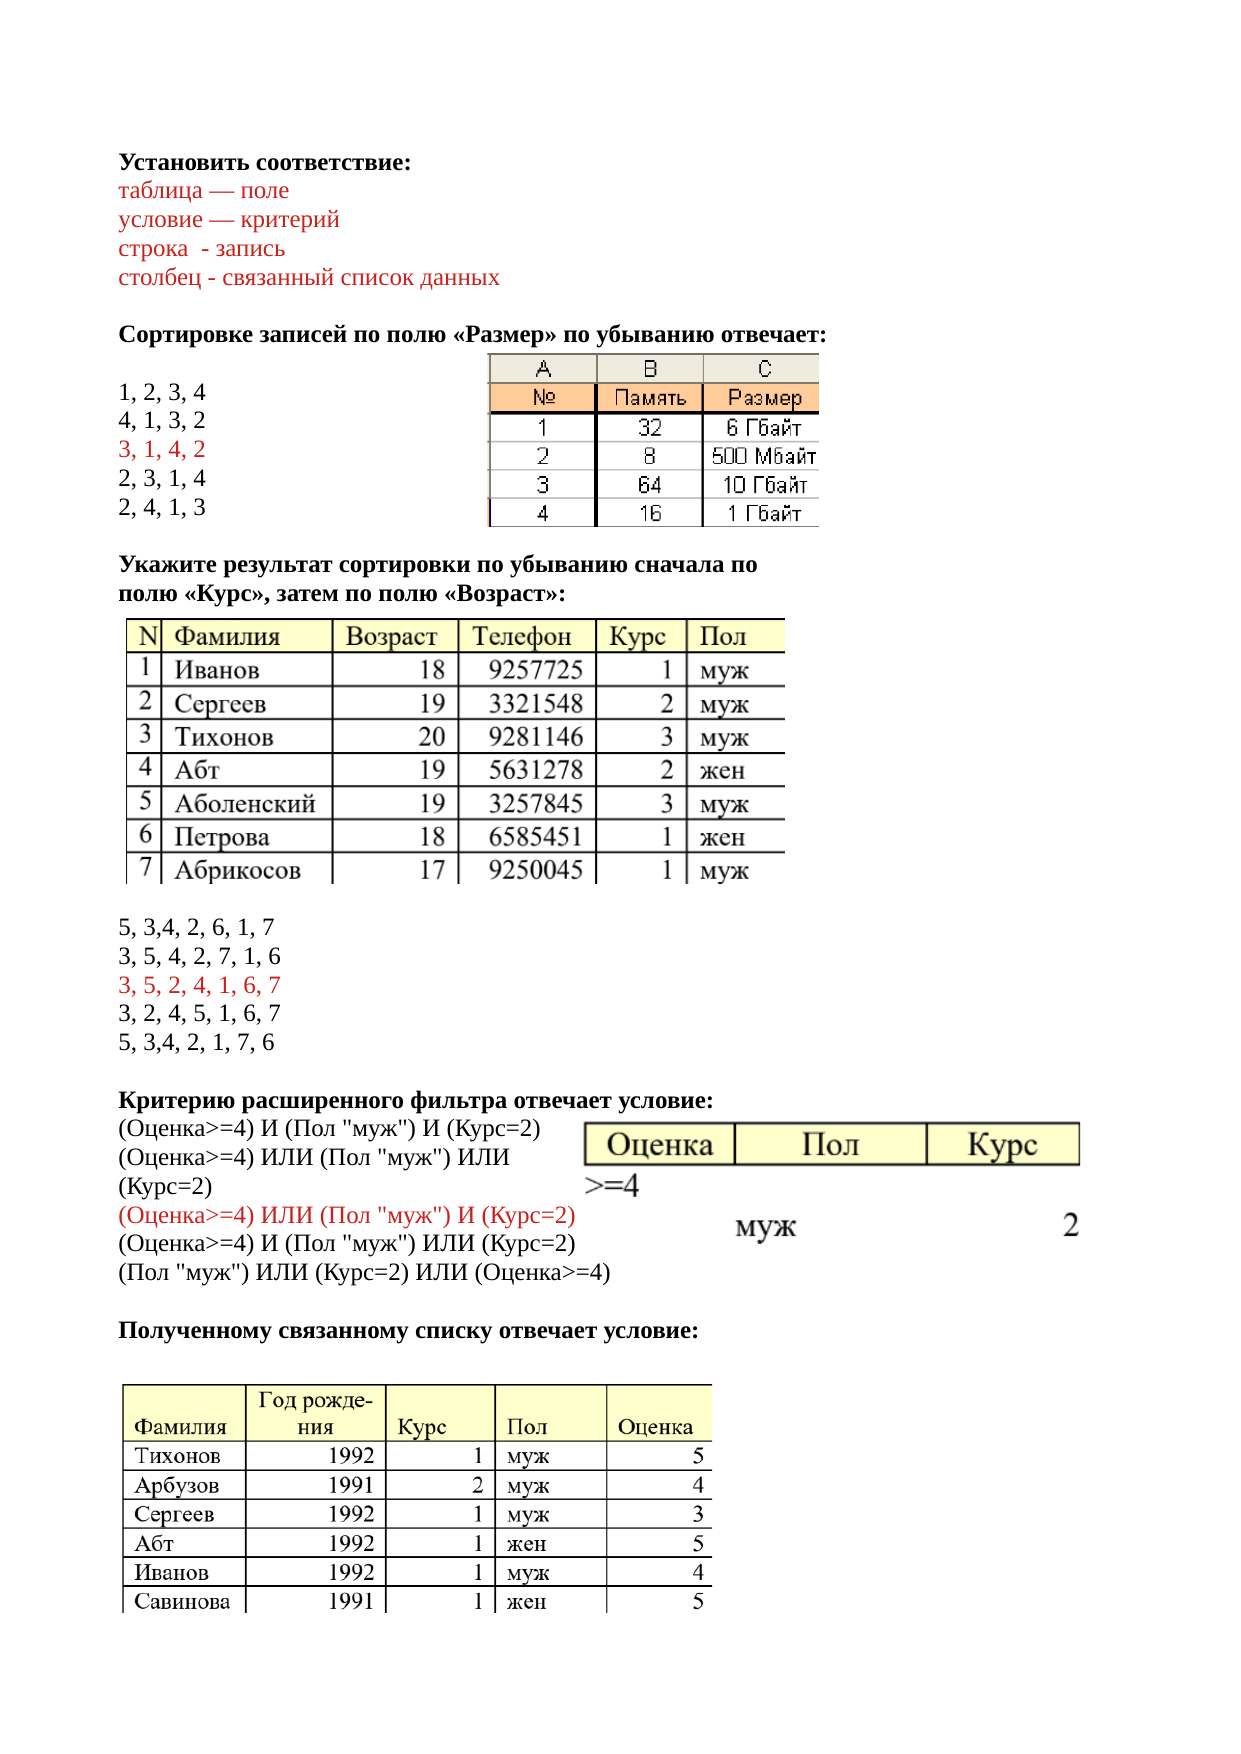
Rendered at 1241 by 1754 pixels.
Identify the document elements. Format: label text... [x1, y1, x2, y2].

text [819, 406, 1122, 434]
text [1081, 1142, 1122, 1200]
text [819, 377, 1122, 406]
text (Оценка>=4) ИЛИ (Пол "муж") И (Курс=2) [118, 1200, 582, 1228]
text 2, 4, 1, 3 [118, 492, 487, 521]
text Критерию расширенного фильтра отвечает условие: [118, 1085, 1122, 1113]
text 3, 5, 4, 2, 7, 1, 6 [118, 941, 1122, 970]
text таблица — поле [118, 176, 1122, 204]
picture [487, 353, 819, 527]
text [1081, 1200, 1122, 1228]
text 3, 2, 4, 5, 1, 6, 7 [118, 998, 1122, 1027]
picture [582, 1120, 1081, 1244]
text (Пол "муж") ИЛИ (Курс=2) ИЛИ (Оценка>=4) [118, 1257, 1122, 1286]
text Сортировке записей по полю «Размер» по убыванию отвечает: [118, 319, 1122, 348]
text (Оценка>=4) ИЛИ (Пол "муж") ИЛИ (Курс=2) [118, 1142, 582, 1200]
text строка - запись [118, 233, 1122, 262]
text [819, 492, 1122, 521]
text (Оценка>=4) И (Пол "муж") И (Курс=2) [118, 1113, 1122, 1142]
text Установить соответствие: [118, 147, 1122, 176]
text 4, 1, 3, 2 [118, 406, 487, 434]
text 3, 1, 4, 2 [118, 434, 487, 463]
text 2, 3, 1, 4 [118, 463, 487, 492]
text [819, 463, 1122, 492]
text 5, 3,4, 2, 6, 1, 7 [118, 912, 1122, 941]
text условие — критерий [118, 204, 1122, 233]
text [819, 434, 1122, 463]
picture [122, 1384, 713, 1613]
text 5, 3,4, 2, 1, 7, 6 [118, 1027, 1122, 1056]
text столбец - связанный список данных [118, 262, 1122, 291]
text Укажите результат сортировки по убыванию сначала по [118, 549, 1122, 578]
text Полученному связанному списку отвечает условие: [118, 1315, 1122, 1343]
text полю «Курс», затем по полю «Возраст»: [118, 578, 1122, 607]
picture [126, 618, 785, 884]
text 3, 5, 2, 4, 1, 6, 7 [118, 970, 1122, 998]
text 1, 2, 3, 4 [118, 377, 487, 406]
text (Оценка>=4) И (Пол "муж") ИЛИ (Курс=2) [118, 1228, 1122, 1257]
